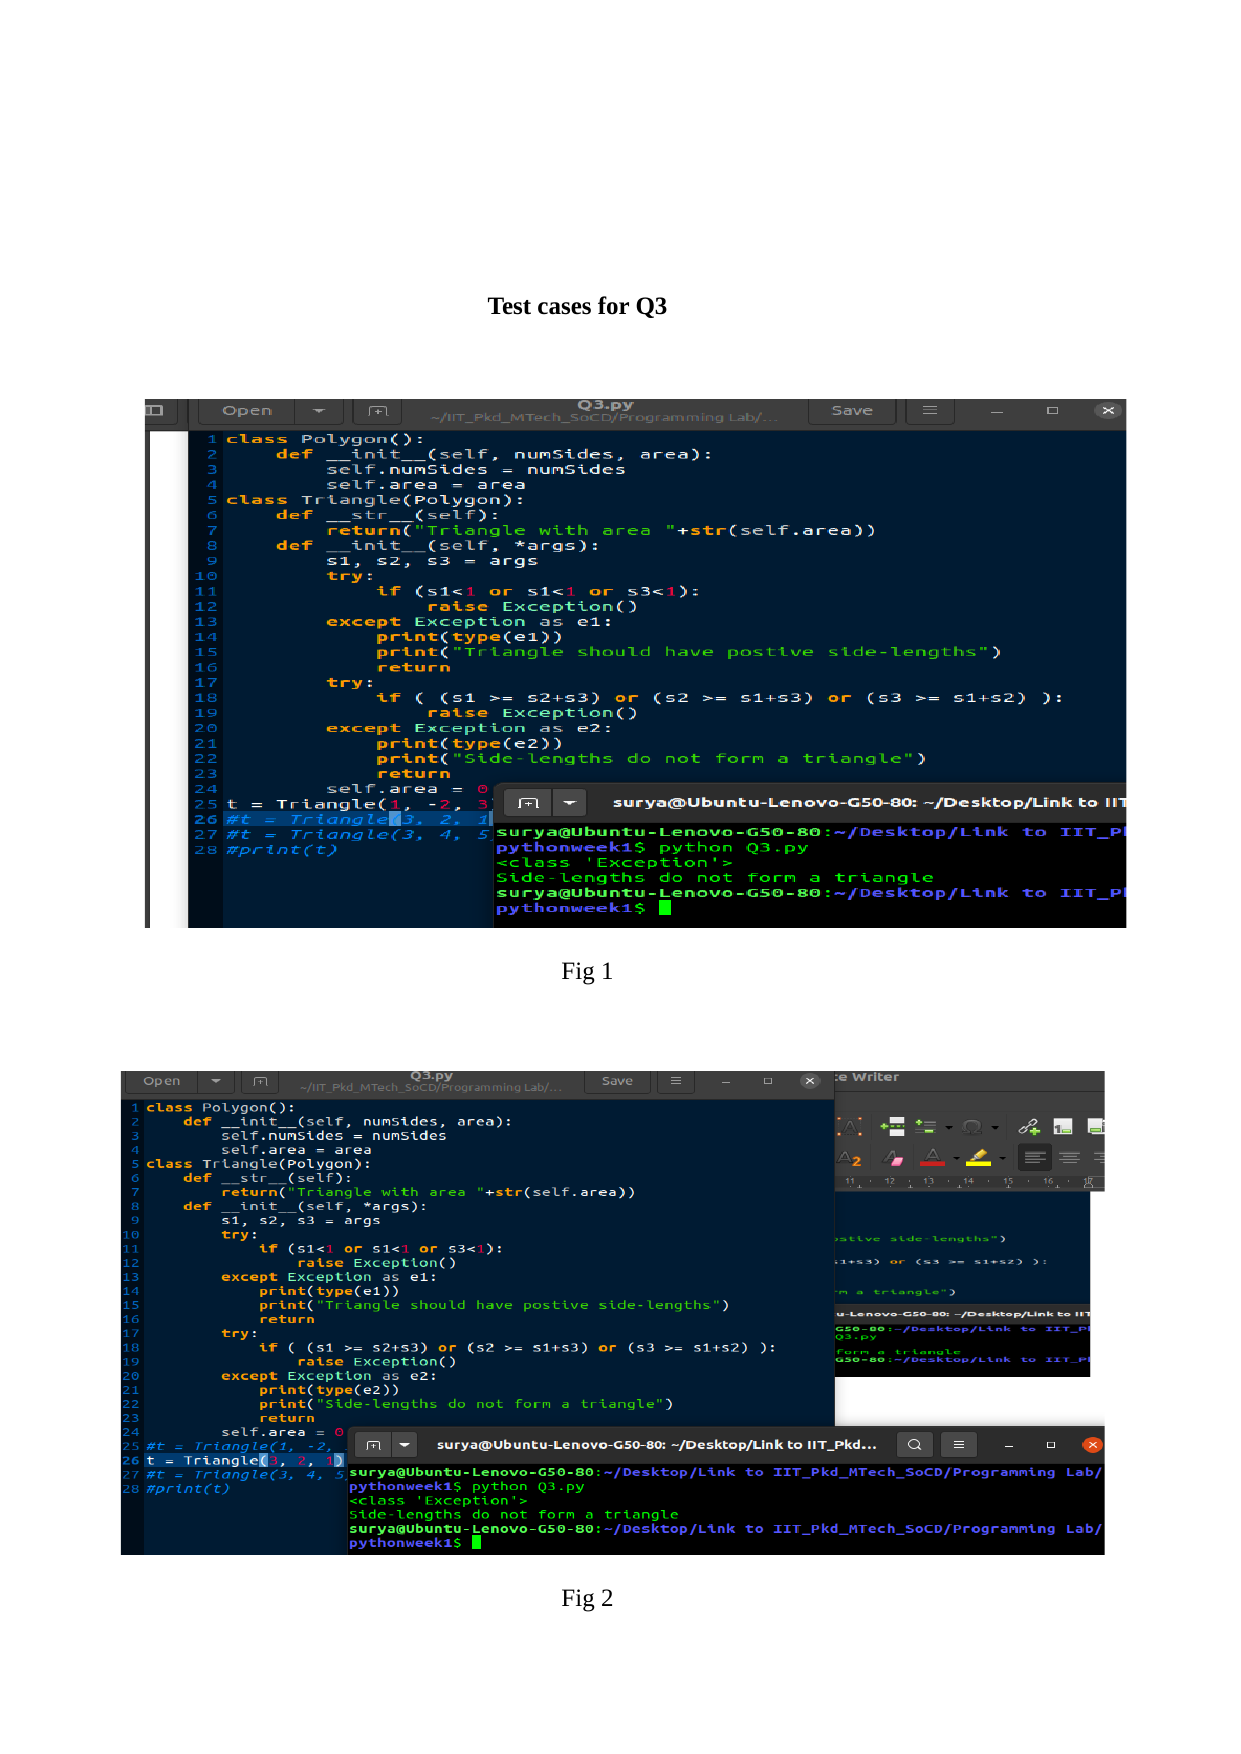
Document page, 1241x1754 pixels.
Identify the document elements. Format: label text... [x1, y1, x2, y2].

text Fig 1 [118, 956, 1122, 985]
text Fig 2 [118, 1583, 1122, 1612]
picture [120, 1071, 1105, 1555]
text Test cases for Q3 [118, 291, 1122, 320]
picture [144, 399, 1127, 928]
